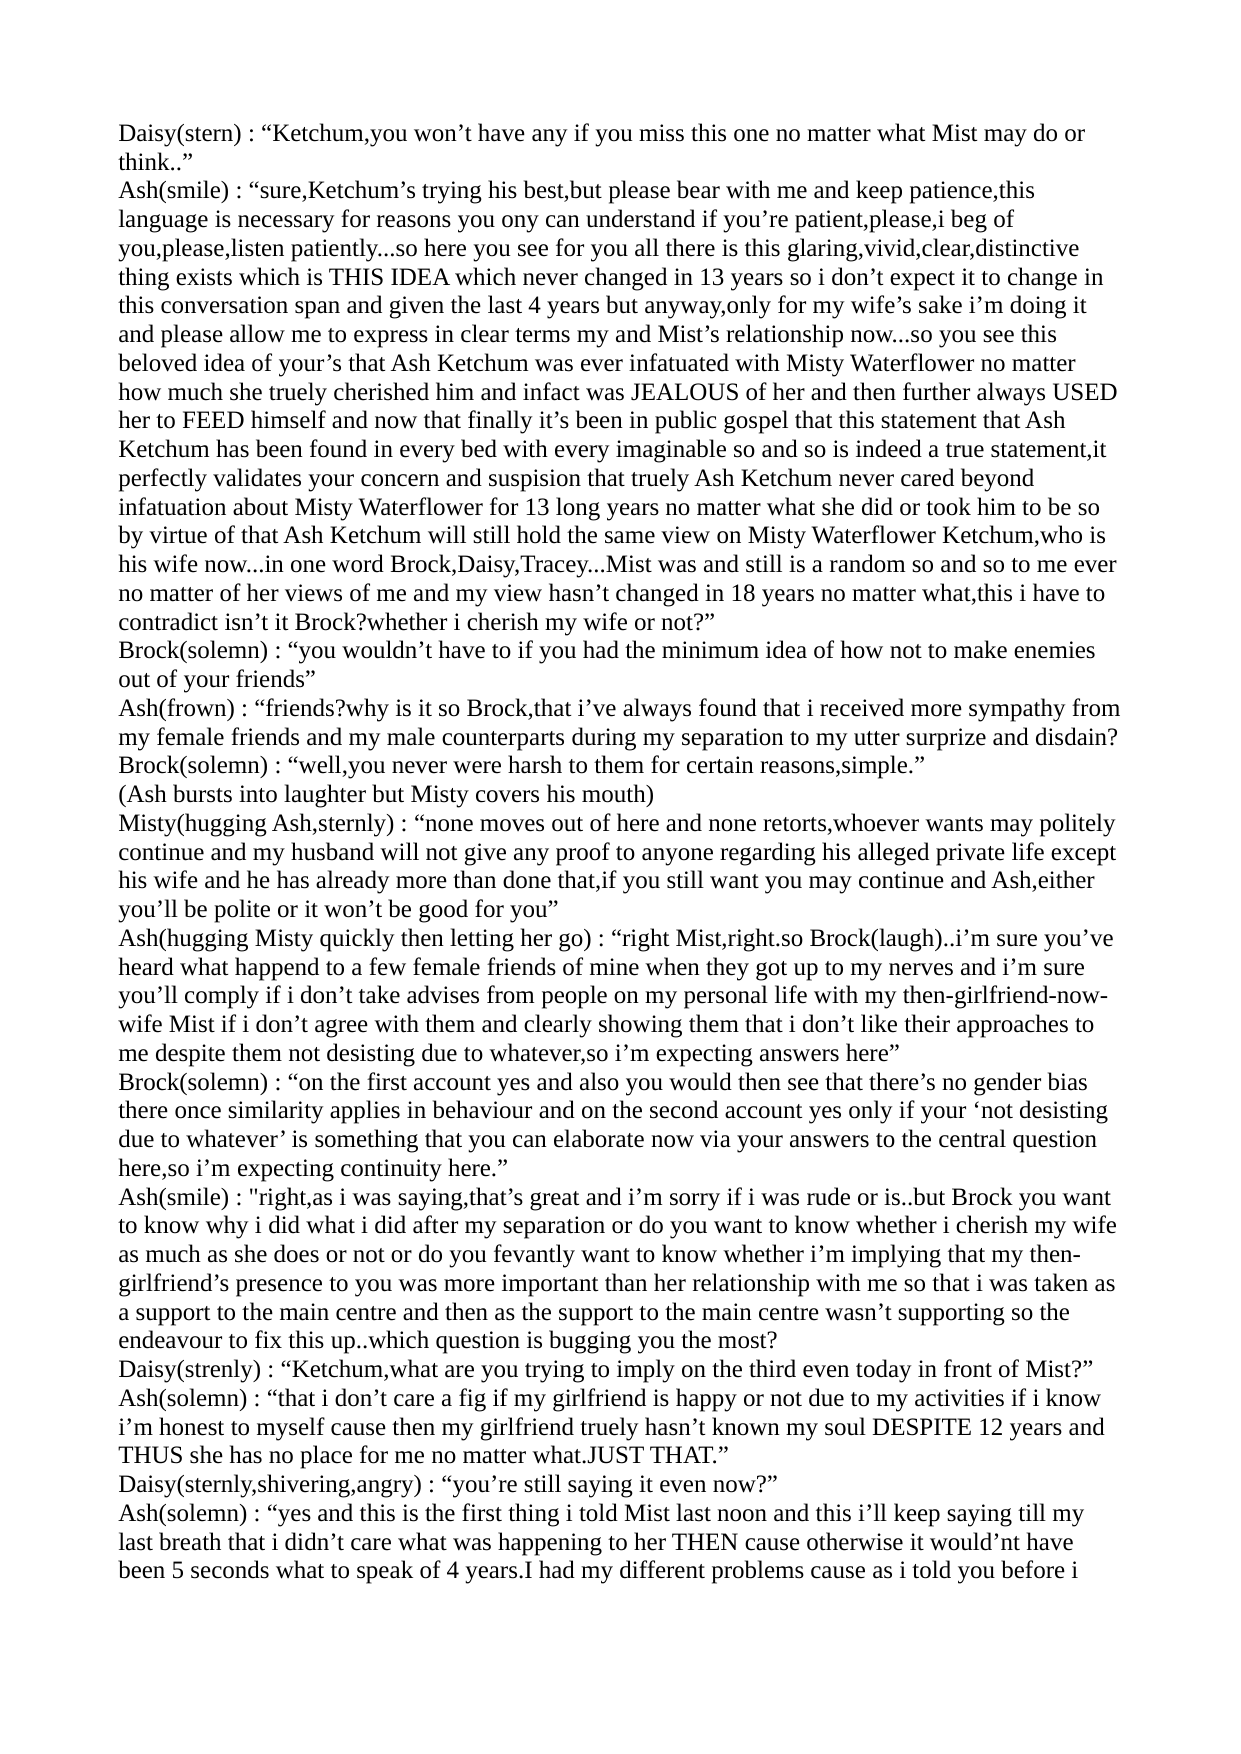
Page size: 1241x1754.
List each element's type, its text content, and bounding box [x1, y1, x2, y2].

text Ash(smile) : "right,as i was saying,that’s great and i’m sorry if i was rude or is..but Brock you want to know why i did what i did after my separation or do you want to know whether i cherish my wife as much as she does or not or do you fevantly want to know whether i’m implying that my then-girlfriend’s presence to you was more important than her relationship with me so that i was taken as a support to the main centre and then as the support to the main centre wasn’t supporting so the endeavour to fix this up..which question is bugging you the most? [118, 1182, 1122, 1354]
text Ash(smile) : “sure,Ketchum’s trying his best,but please bear with me and keep patience,this language is necessary for reasons you ony can understand if you’re patient,please,i beg of you,please,listen patiently...so here you see for you all there is this glaring,vivid,clear,distinctive thing exists which is THIS IDEA which never changed in 13 years so i don’t expect it to change in this conversation span and given the last 4 years but anyway,only for my wife’s sake i’m doing it and please allow me to express in clear terms my and Mist’s relationship now...so you see this beloved idea of your’s that Ash Ketchum was ever infatuated with Misty Waterflower no matter how much she truely cherished him and infact was JEALOUS of her and then further always USED her to FEED himself and now that finally it’s been in public gospel that this statement that Ash Ketchum has been found in every bed with every imaginable so and so is indeed a true statement,it perfectly validates your concern and suspision that truely Ash Ketchum never cared beyond infatuation about Misty Waterflower for 13 long years no matter what she did or took him to be so by virtue of that Ash Ketchum will still hold the same view on Misty Waterflower Ketchum,who is his wife now...in one word Brock,Daisy,Tracey...Mist was and still is a random so and so to me ever no matter of her views of me and my view hasn’t changed in 18 years no matter what,this i have to contradict isn’t it Brock?whether i cherish my wife or not?” [118, 176, 1122, 636]
text Brock(solemn) : “well,you never were harsh to them for certain reasons,simple.” [118, 751, 1122, 779]
text Ash(frown) : “friends?why is it so Brock,that i’ve always found that i received more sympathy from my female friends and my male counterparts during my separation to my utter surprize and disdain? [118, 693, 1122, 751]
text Ash(hugging Misty quickly then letting her go) : “right Mist,right.so Brock(laugh)..i’m sure you’ve heard what happend to a few female friends of mine when they got up to my nerves and i’m sure you’ll comply if i don’t take advises from people on my personal life with my then-girlfriend-now-wife Mist if i don’t agree with them and clearly showing them that i don’t like their approaches to me despite them not desisting due to whatever,so i’m expecting answers here” [118, 923, 1122, 1067]
text (Ash bursts into laughter but Misty covers his mouth) [118, 779, 1122, 808]
text Daisy(stern) : “Ketchum,you won’t have any if you miss this one no matter what Mist may do or think..” [118, 118, 1122, 176]
text Brock(solemn) : “you wouldn’t have to if you had the minimum idea of how not to make enemies out of your friends” [118, 636, 1122, 693]
text Ash(solemn) : “yes and this is the first thing i told Mist last noon and this i’ll keep saying till my last breath that i didn’t care what was happening to her THEN cause otherwise it would’nt have been 5 seconds what to speak of 4 years.I had my different problems cause as i told you before i [118, 1498, 1122, 1584]
text Brock(solemn) : “on the first account yes and also you would then see that there’s no gender bias there once similarity applies in behaviour and on the second account yes only if your ‘not desisting due to whatever’ is something that you can elaborate now via your answers to the central question here,so i’m expecting continuity here.” [118, 1067, 1122, 1182]
text Daisy(strenly) : “Ketchum,what are you trying to imply on the third even today in front of Mist?” [118, 1354, 1122, 1383]
text Daisy(sternly,shivering,angry) : “you’re still saying it even now?” [118, 1469, 1122, 1498]
text Misty(hugging Ash,sternly) : “none moves out of here and none retorts,whoever wants may politely continue and my husband will not give any proof to anyone regarding his alleged private life except his wife and he has already more than done that,if you still want you may continue and Ash,either you’ll be polite or it won’t be good for you” [118, 808, 1122, 923]
text Ash(solemn) : “that i don’t care a fig if my girlfriend is happy or not due to my activities if i know i’m honest to myself cause then my girlfriend truely hasn’t known my soul DESPITE 12 years and THUS she has no place for me no matter what.JUST THAT.” [118, 1383, 1122, 1469]
